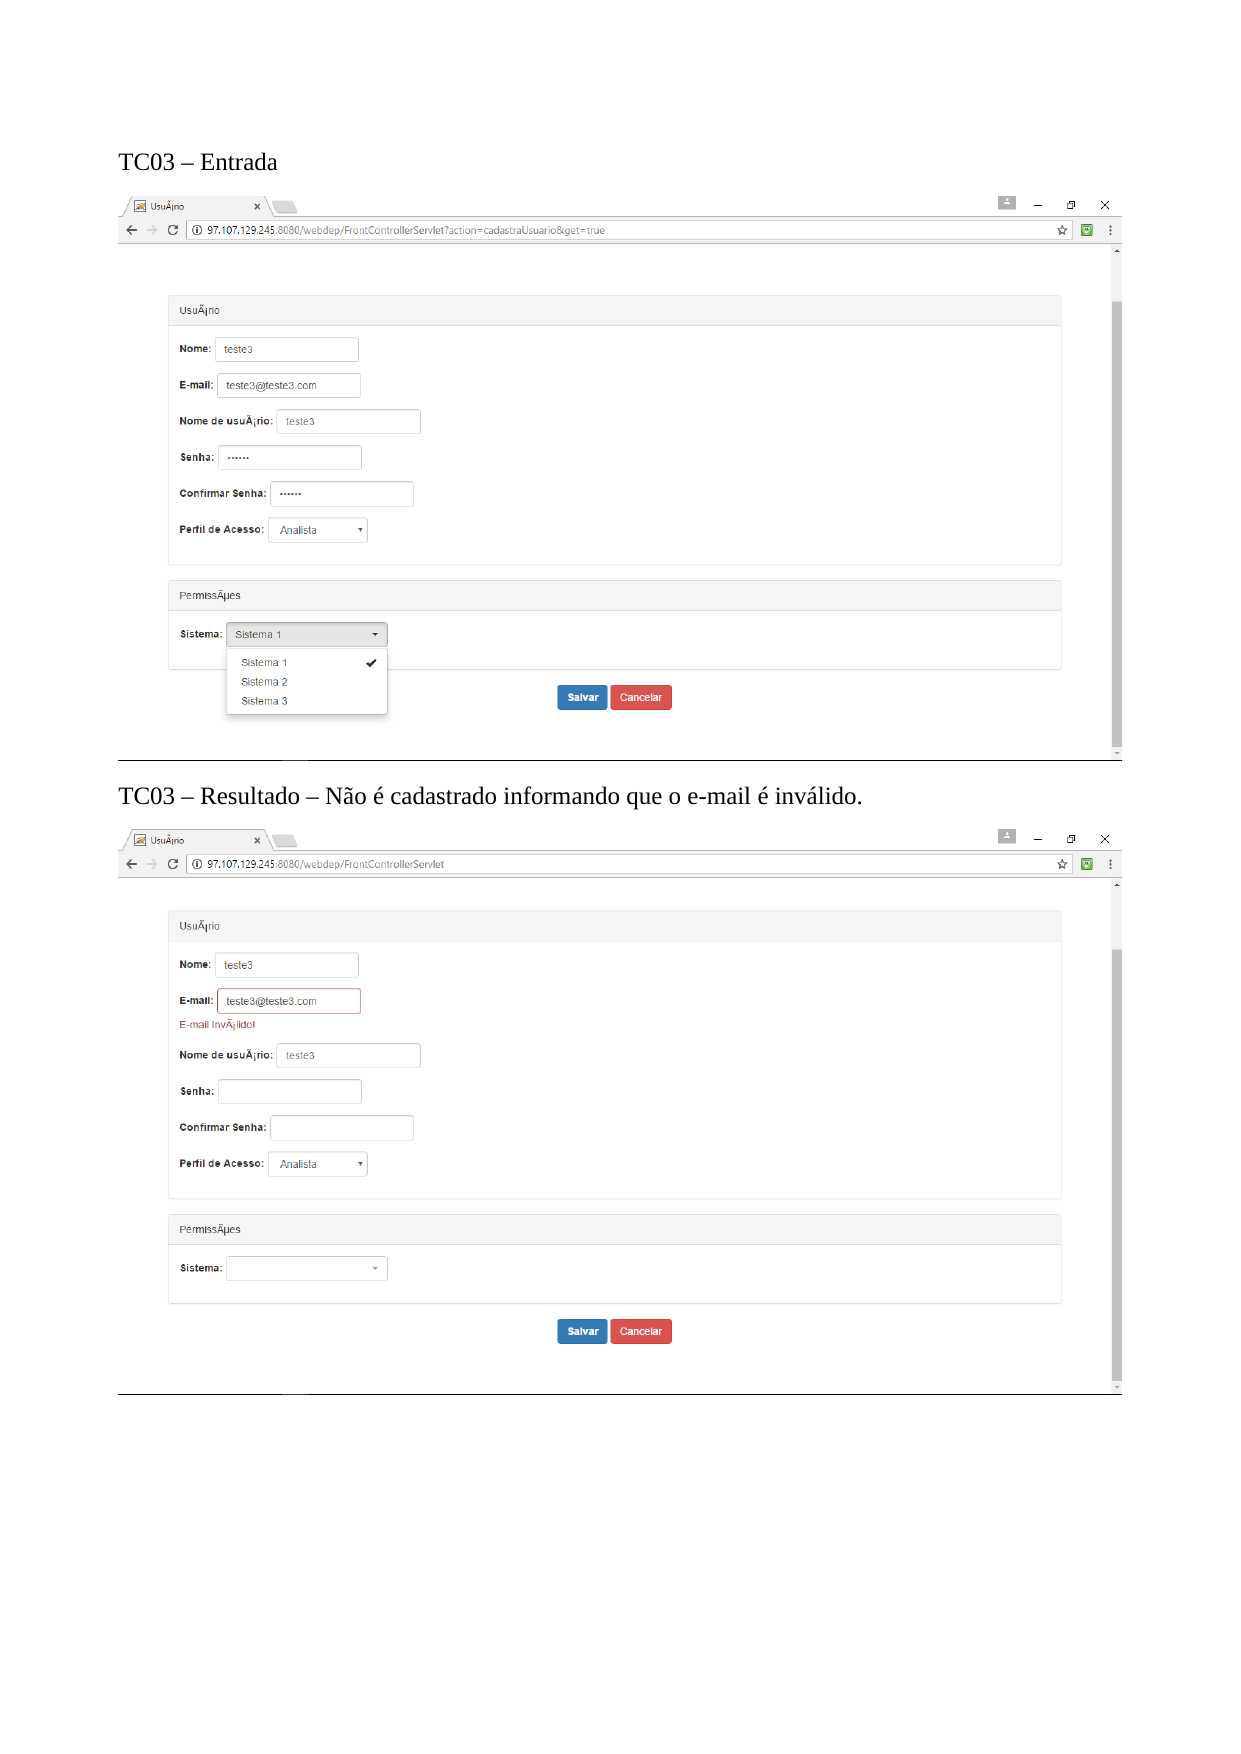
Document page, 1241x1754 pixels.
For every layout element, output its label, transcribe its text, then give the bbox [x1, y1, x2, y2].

text TC03 – Resultado – Não é cadastrado informando que o e-mail é inválido. [118, 781, 1122, 809]
text TC03 – Entrada [118, 147, 1122, 176]
